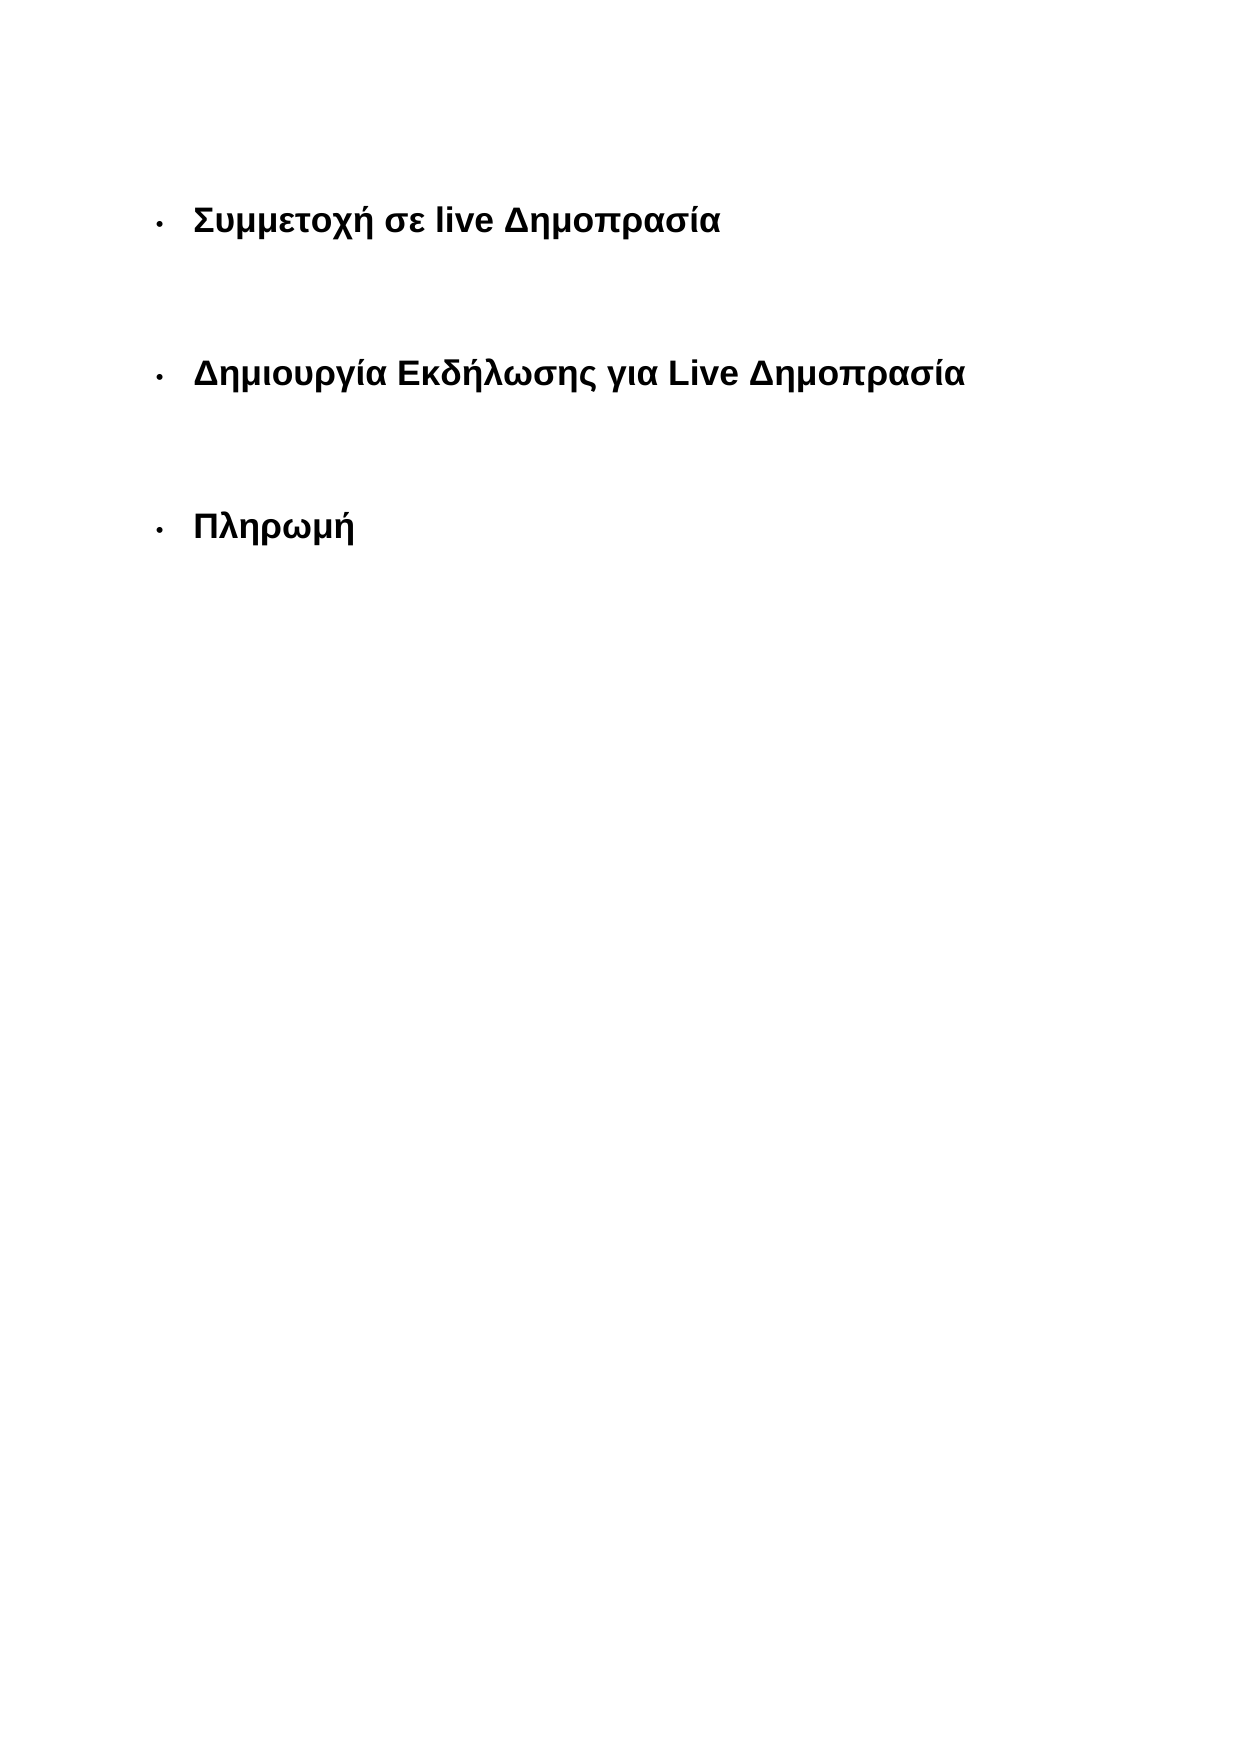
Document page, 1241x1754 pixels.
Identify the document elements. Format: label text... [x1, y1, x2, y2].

list Συμμετοχή σε live Δημοπρασία [156, 199, 1122, 240]
list Πληρωμή [156, 505, 1122, 546]
list Δημιουργία Εκδήλωσης για Live Δημοπρασία [156, 352, 1122, 393]
